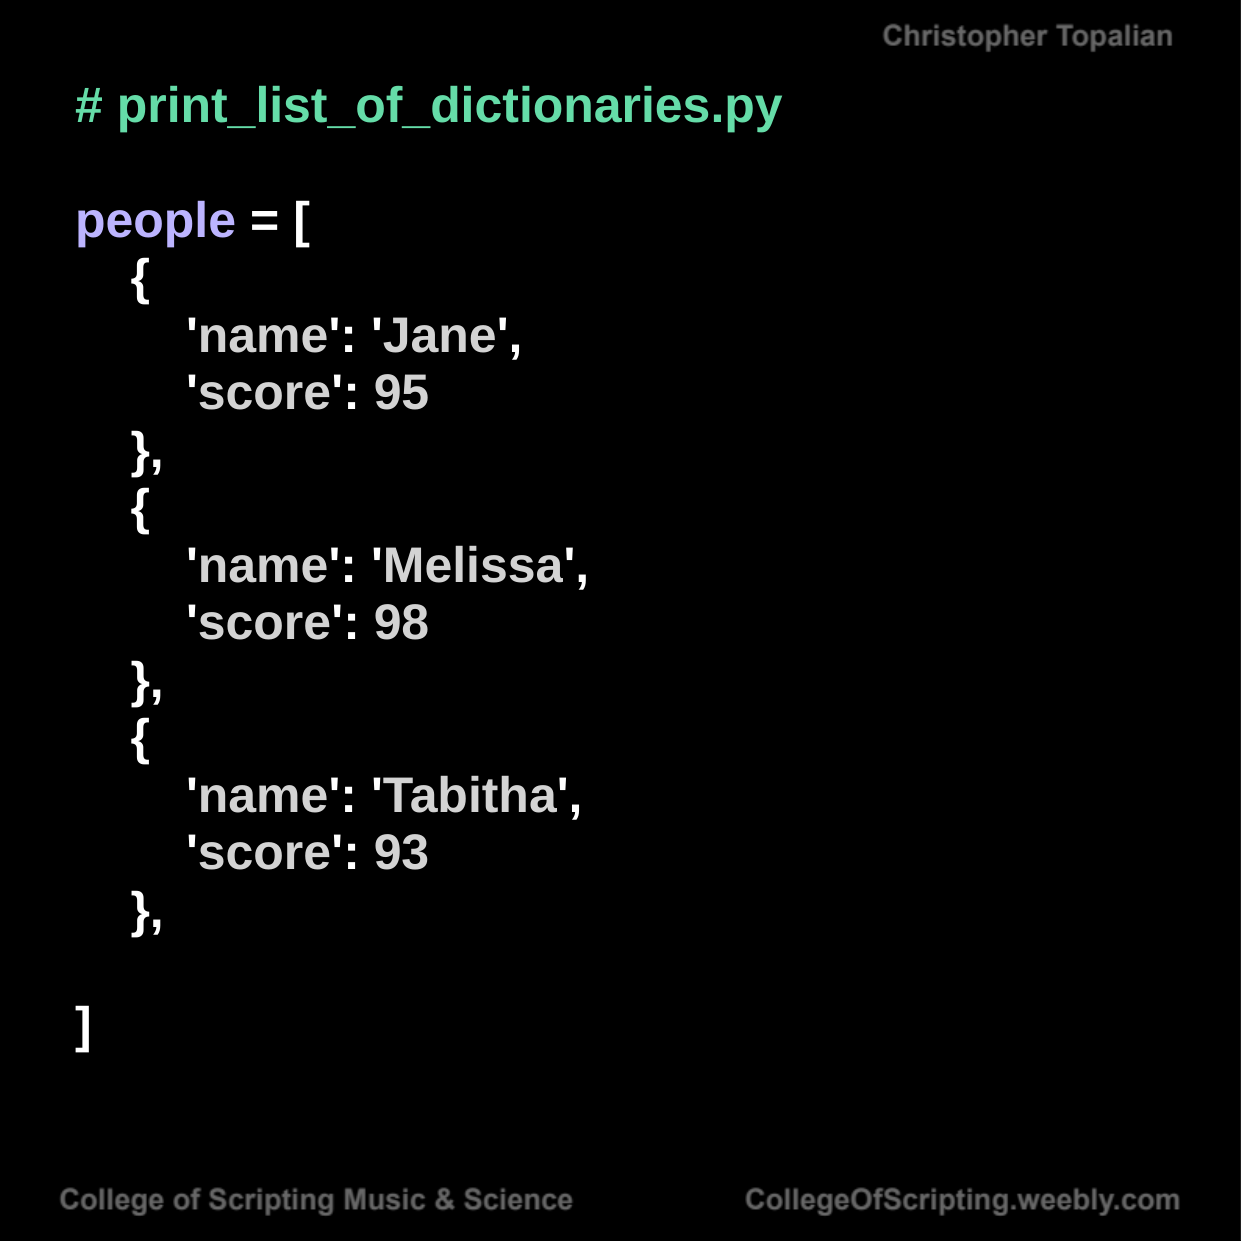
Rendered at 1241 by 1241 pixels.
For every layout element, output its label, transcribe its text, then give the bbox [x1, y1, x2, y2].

text 'score': 95 [75, 362, 1166, 420]
text { [75, 247, 1166, 305]
text 'name': 'Tabitha', [75, 765, 1166, 822]
text }, [75, 420, 1166, 477]
text { [75, 707, 1166, 765]
text ] [75, 995, 1166, 1052]
text 'name': 'Melissa', [75, 535, 1166, 592]
text }, [75, 880, 1166, 937]
text }, [75, 650, 1166, 707]
text 'score': 98 [75, 592, 1166, 650]
text 'name': 'Jane', [75, 305, 1166, 362]
text # print_list_of_dictionaries.py [75, 75, 1166, 132]
text { [75, 477, 1166, 535]
text 'score': 93 [75, 822, 1166, 880]
text people = [ [75, 190, 1166, 247]
